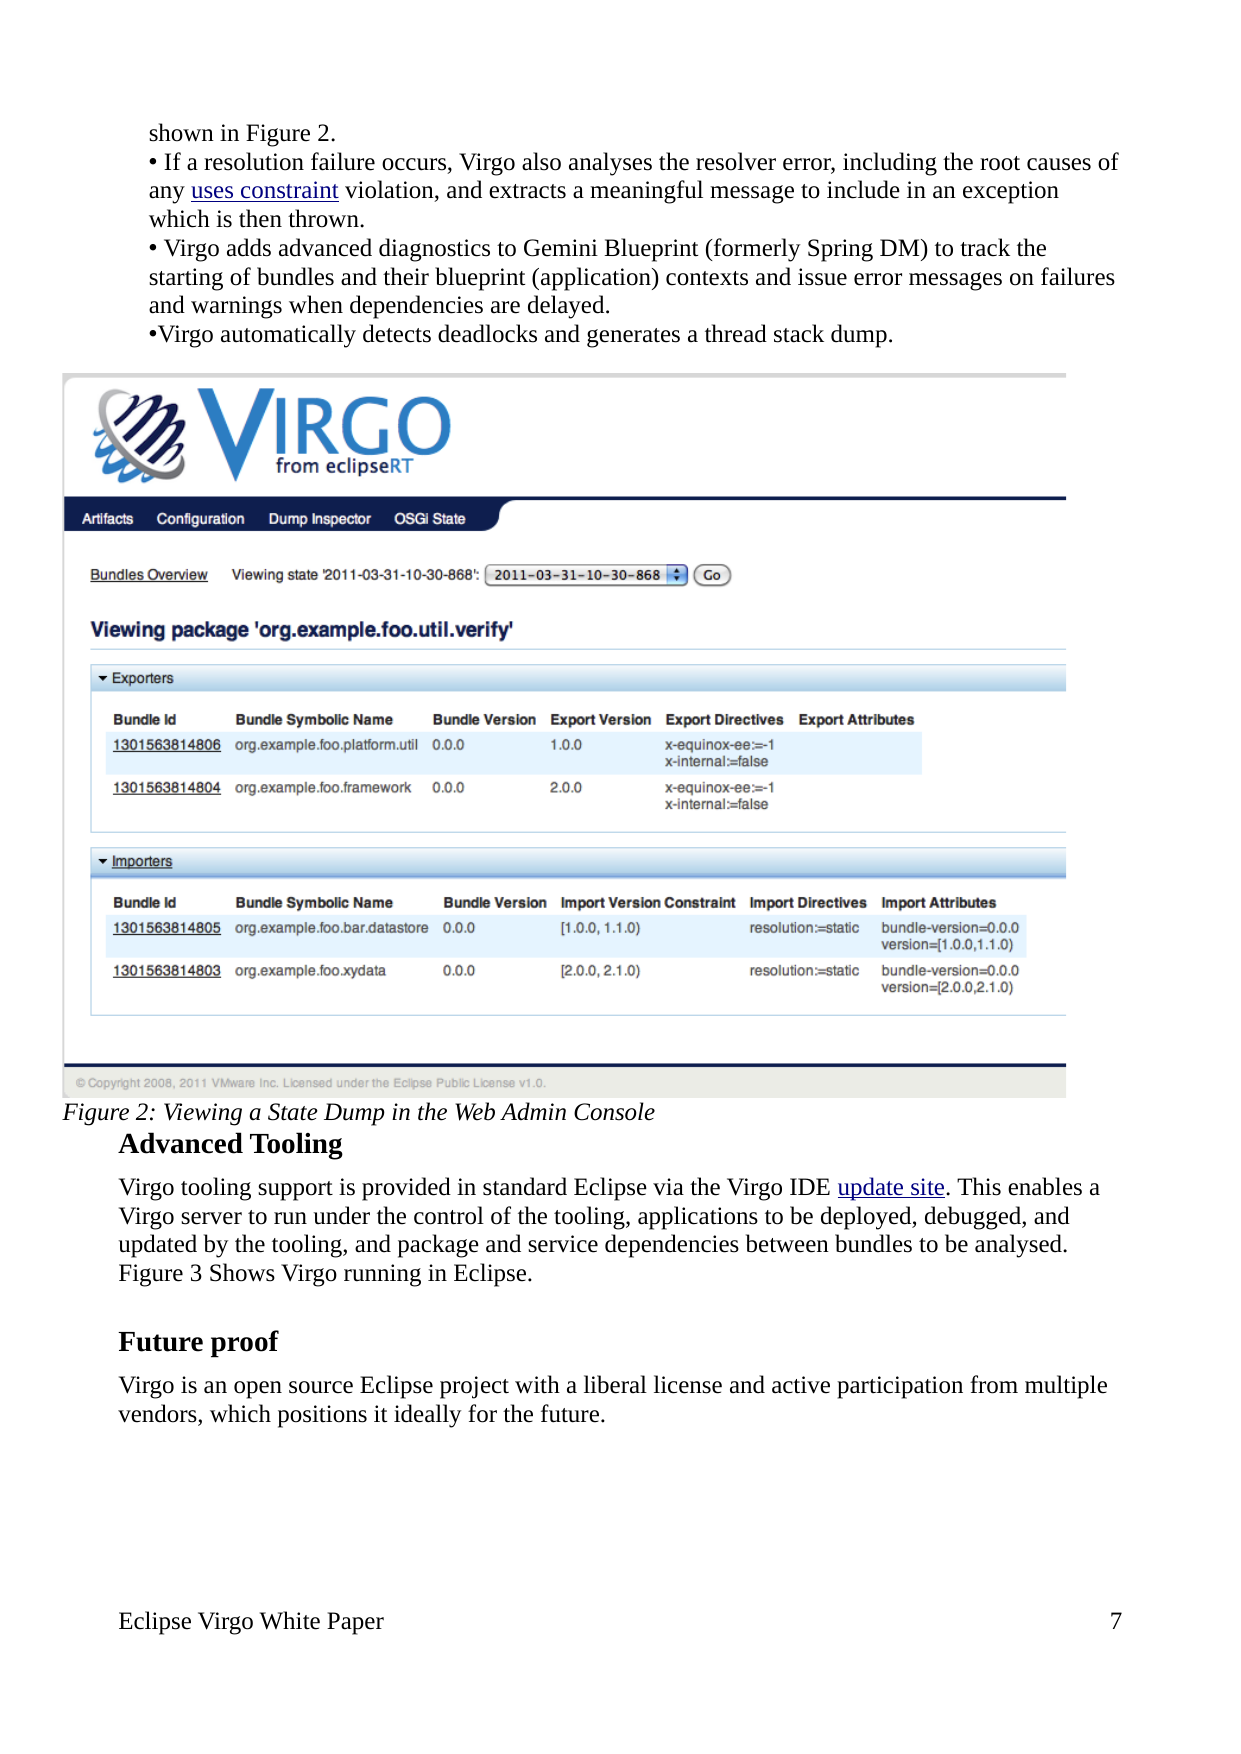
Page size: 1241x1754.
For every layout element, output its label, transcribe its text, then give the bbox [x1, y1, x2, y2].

list Virgo adds advanced diagnostics to Gemini Blueprint (formerly Spring DM) to track the starting of bundles and their blueprint (application) contexts and issue error messages on failures and warnings when dependencies are delayed. [118, 233, 1122, 319]
text Figure 2: Viewing a State Dump in the Web Admin Console [62, 1098, 1066, 1126]
subtitle Advanced Tooling [62, 361, 1066, 373]
list If a resolution failure occurs, Virgo also analyses the resolver error, including the root causes of any uses constraint violation, and extracts a meaningful message to include in an exception which is then thrown. [118, 147, 1122, 233]
subtitle Advanced Tooling [118, 373, 1122, 1159]
text Virgo is an open source Eclipse project with a liberal license and active participation from multiple vendors, which positions it ideally for the future. [118, 1371, 1122, 1428]
subtitle Future proof [118, 1324, 1122, 1358]
text Virgo tooling support is provided in standard Eclipse via the Virgo IDE update site. This enables a Virgo server to run under the control of the tooling, applications to be deployed, debugged, and updated by the tooling, and package and service dependencies between bundles to be analysed. Figure 3 Shows Virgo running in Eclipse. [118, 1172, 1122, 1287]
picture [62, 373, 1067, 1098]
list Virgo automatically detects deadlocks and generates a thread stack dump. [118, 319, 1122, 348]
list shown in Figure 2. [118, 118, 1122, 147]
